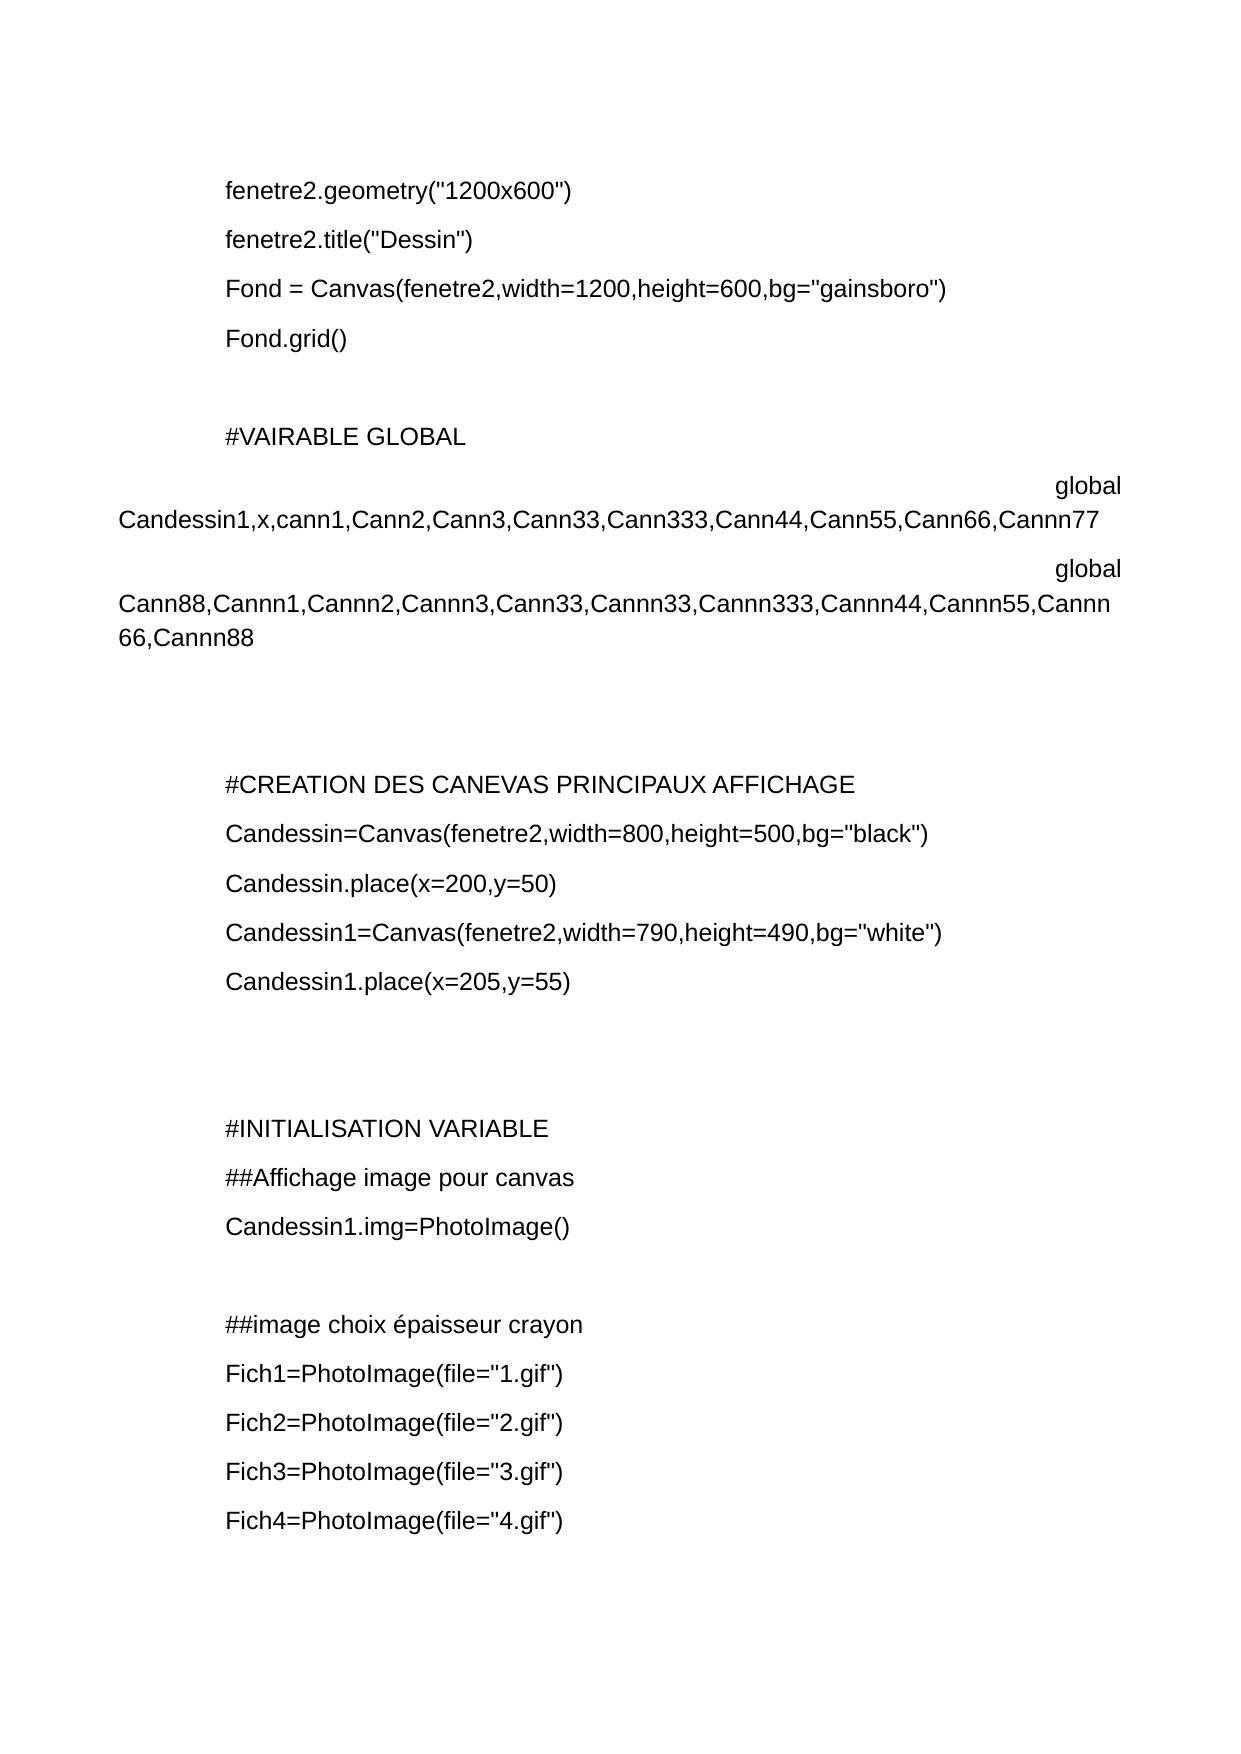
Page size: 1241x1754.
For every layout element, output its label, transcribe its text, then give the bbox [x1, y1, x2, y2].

text Candessin1.place(x=205,y=55) [118, 967, 1122, 995]
text ##Affichage image pour canvas [118, 1163, 1122, 1192]
text fenetre2.geometry("1200x600") [118, 176, 1122, 205]
text global Cann88,Cannn1,Cannn2,Cannn3,Cann33,Cannn33,Cannn333,Cannn44,Cannn55,Cannn66,Cannn88 [118, 554, 1122, 652]
text Fich1=PhotoImage(file="1.gif") [118, 1359, 1122, 1388]
text Candessin=Canvas(fenetre2,width=800,height=500,bg="black") [118, 819, 1122, 848]
text Fich2=PhotoImage(file="2.gif") [118, 1408, 1122, 1437]
text Candessin1=Canvas(fenetre2,width=790,height=490,bg="white") [118, 918, 1122, 946]
text Fond.grid() [118, 323, 1122, 352]
text fenetre2.title("Dessin") [118, 225, 1122, 254]
text ##image choix épaisseur crayon [118, 1310, 1122, 1339]
text Fich3=PhotoImage(file="3.gif") [118, 1457, 1122, 1486]
text #CREATION DES CANEVAS PRINCIPAUX AFFICHAGE [118, 770, 1122, 799]
text Fond = Canvas(fenetre2,width=1200,height=600,bg="gainsboro") [118, 274, 1122, 303]
text #VAIRABLE GLOBAL [118, 422, 1122, 450]
text global Candessin1,x,cann1,Cann2,Cann3,Cann33,Cann333,Cann44,Cann55,Cann66,Cannn77 [118, 471, 1122, 534]
text Candessin.place(x=200,y=50) [118, 868, 1122, 897]
text Candessin1.img=PhotoImage() [118, 1212, 1122, 1241]
text Fich4=PhotoImage(file="4.gif") [118, 1506, 1122, 1535]
text #INITIALISATION VARIABLE [118, 1114, 1122, 1143]
